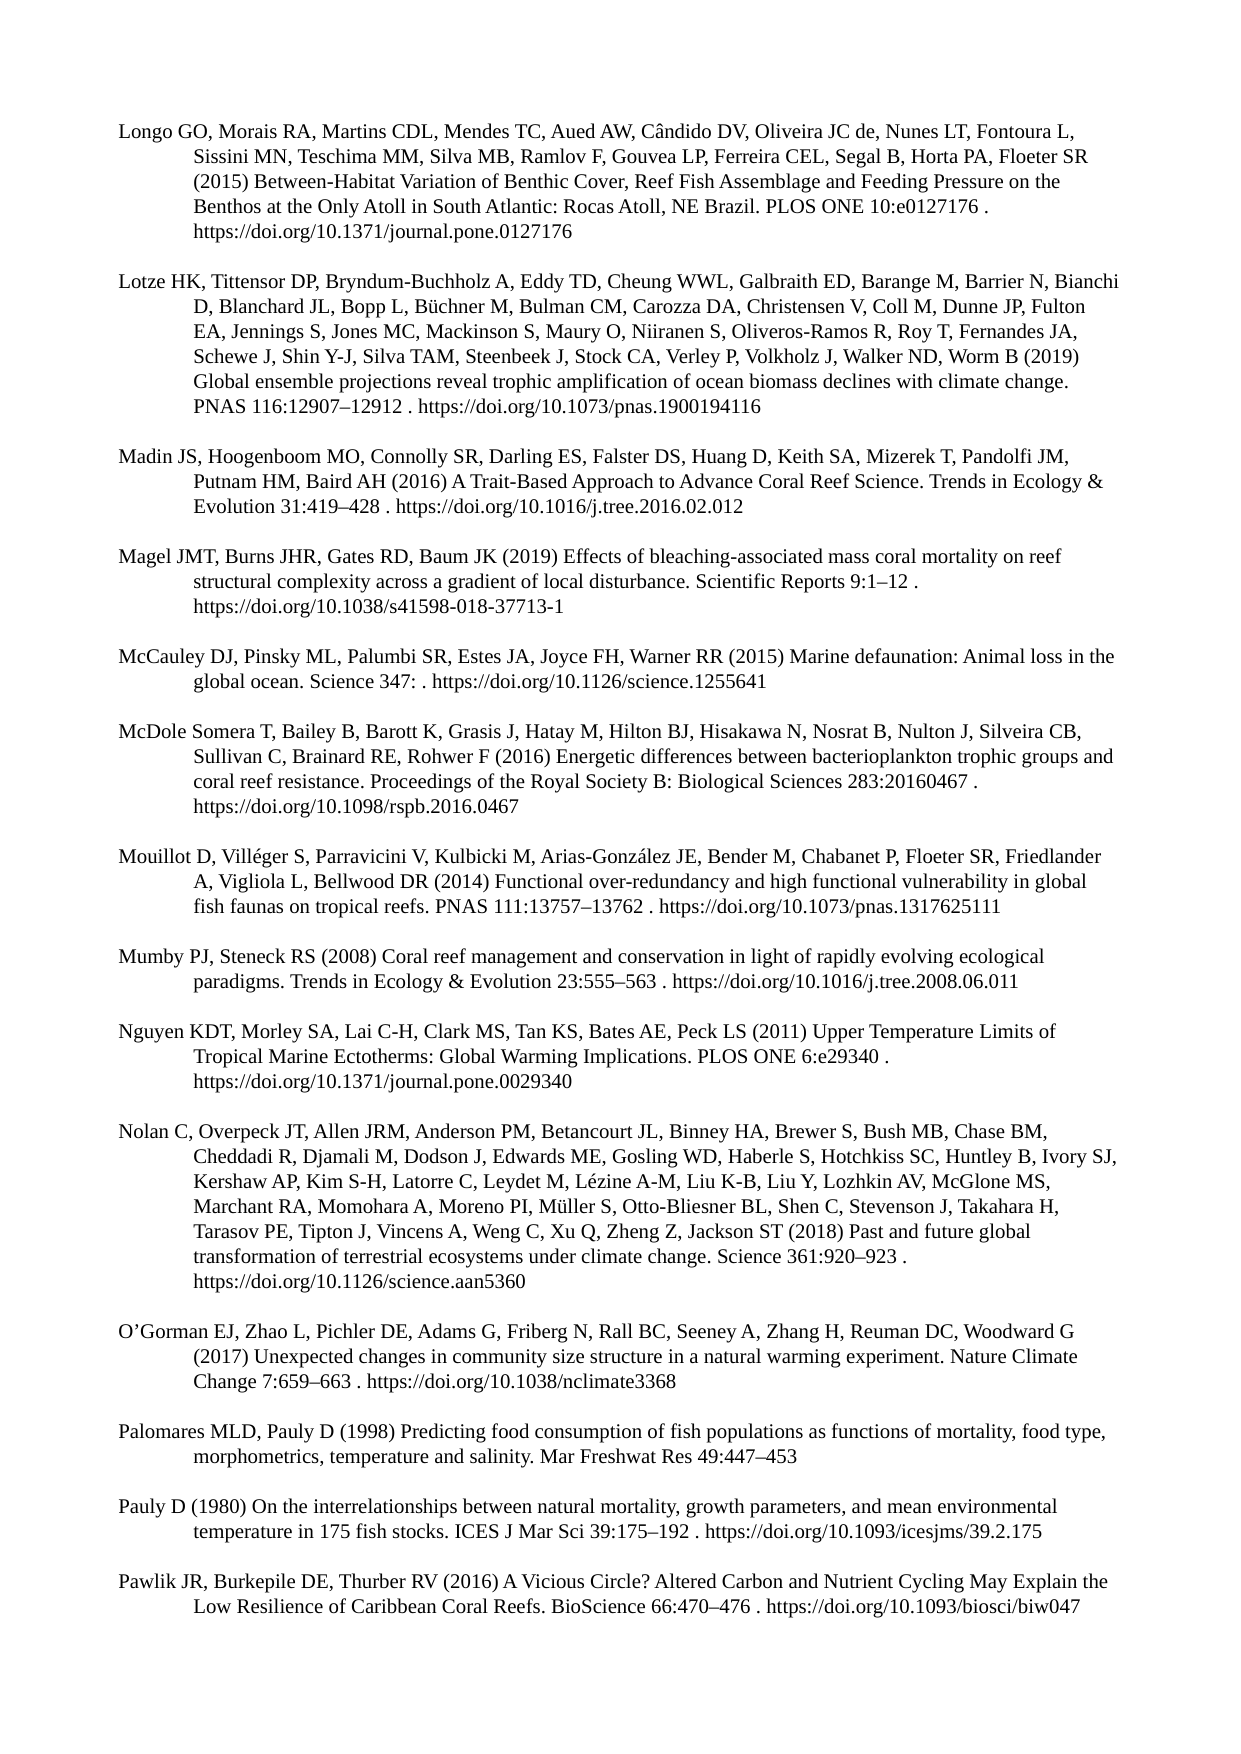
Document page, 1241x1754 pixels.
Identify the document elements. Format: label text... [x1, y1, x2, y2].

text McDole Somera T, Bailey B, Barott K, Grasis J, Hatay M, Hilton BJ, Hisakawa N, Nosrat B, Nulton J, Silveira CB, Sullivan C, Brainard RE, Rohwer F (2016) Energetic differences between bacterioplankton trophic groups and coral reef resistance. Proceedings of the Royal Society B: Biological Sciences 283:20160467 . https://doi.org/10.1098/rspb.2016.0467 [118, 718, 1122, 818]
text Longo GO, Morais RA, Martins CDL, Mendes TC, Aued AW, Cândido DV, Oliveira JC de, Nunes LT, Fontoura L, Sissini MN, Teschima MM, Silva MB, Ramlov F, Gouvea LP, Ferreira CEL, Segal B, Horta PA, Floeter SR (2015) Between-Habitat Variation of Benthic Cover, Reef Fish Assemblage and Feeding Pressure on the Benthos at the Only Atoll in South Atlantic: Rocas Atoll, NE Brazil. PLOS ONE 10:e0127176 . https://doi.org/10.1371/journal.pone.0127176 [118, 118, 1122, 243]
text Palomares MLD, Pauly D (1998) Predicting food consumption of fish populations as functions of mortality, food type, morphometrics, temperature and salinity. Mar Freshwat Res 49:447–453 [118, 1418, 1122, 1468]
text Nguyen KDT, Morley SA, Lai C-H, Clark MS, Tan KS, Bates AE, Peck LS (2011) Upper Temperature Limits of Tropical Marine Ectotherms: Global Warming Implications. PLOS ONE 6:e29340 . https://doi.org/10.1371/journal.pone.0029340 [118, 1018, 1122, 1093]
text Lotze HK, Tittensor DP, Bryndum-Buchholz A, Eddy TD, Cheung WWL, Galbraith ED, Barange M, Barrier N, Bianchi D, Blanchard JL, Bopp L, Büchner M, Bulman CM, Carozza DA, Christensen V, Coll M, Dunne JP, Fulton EA, Jennings S, Jones MC, Mackinson S, Maury O, Niiranen S, Oliveros-Ramos R, Roy T, Fernandes JA, Schewe J, Shin Y-J, Silva TAM, Steenbeek J, Stock CA, Verley P, Volkholz J, Walker ND, Worm B (2019) Global ensemble projections reveal trophic amplification of ocean biomass declines with climate change. PNAS 116:12907–12912 . https://doi.org/10.1073/pnas.1900194116 [118, 268, 1122, 418]
text Nolan C, Overpeck JT, Allen JRM, Anderson PM, Betancourt JL, Binney HA, Brewer S, Bush MB, Chase BM, Cheddadi R, Djamali M, Dodson J, Edwards ME, Gosling WD, Haberle S, Hotchkiss SC, Huntley B, Ivory SJ, Kershaw AP, Kim S-H, Latorre C, Leydet M, Lézine A-M, Liu K-B, Liu Y, Lozhkin AV, McGlone MS, Marchant RA, Momohara A, Moreno PI, Müller S, Otto-Bliesner BL, Shen C, Stevenson J, Takahara H, Tarasov PE, Tipton J, Vincens A, Weng C, Xu Q, Zheng Z, Jackson ST (2018) Past and future global transformation of terrestrial ecosystems under climate change. Science 361:920–923 . https://doi.org/10.1126/science.aan5360 [118, 1118, 1122, 1293]
text Madin JS, Hoogenboom MO, Connolly SR, Darling ES, Falster DS, Huang D, Keith SA, Mizerek T, Pandolfi JM, Putnam HM, Baird AH (2016) A Trait-Based Approach to Advance Coral Reef Science. Trends in Ecology & Evolution 31:419–428 . https://doi.org/10.1016/j.tree.2016.02.012 [118, 443, 1122, 518]
text Mumby PJ, Steneck RS (2008) Coral reef management and conservation in light of rapidly evolving ecological paradigms. Trends in Ecology & Evolution 23:555–563 . https://doi.org/10.1016/j.tree.2008.06.011 [118, 943, 1122, 993]
text O’Gorman EJ, Zhao L, Pichler DE, Adams G, Friberg N, Rall BC, Seeney A, Zhang H, Reuman DC, Woodward G (2017) Unexpected changes in community size structure in a natural warming experiment. Nature Climate Change 7:659–663 . https://doi.org/10.1038/nclimate3368 [118, 1318, 1122, 1393]
text Magel JMT, Burns JHR, Gates RD, Baum JK (2019) Effects of bleaching-associated mass coral mortality on reef structural complexity across a gradient of local disturbance. Scientific Reports 9:1–12 . https://doi.org/10.1038/s41598-018-37713-1 [118, 543, 1122, 618]
text McCauley DJ, Pinsky ML, Palumbi SR, Estes JA, Joyce FH, Warner RR (2015) Marine defaunation: Animal loss in the global ocean. Science 347: . https://doi.org/10.1126/science.1255641 [118, 643, 1122, 693]
text Pawlik JR, Burkepile DE, Thurber RV (2016) A Vicious Circle? Altered Carbon and Nutrient Cycling May Explain the Low Resilience of Caribbean Coral Reefs. BioScience 66:470–476 . https://doi.org/10.1093/biosci/biw047 [118, 1568, 1122, 1618]
text Pauly D (1980) On the interrelationships between natural mortality, growth parameters, and mean environmental temperature in 175 fish stocks. ICES J Mar Sci 39:175–192 . https://doi.org/10.1093/icesjms/39.2.175 [118, 1493, 1122, 1543]
text Mouillot D, Villéger S, Parravicini V, Kulbicki M, Arias-González JE, Bender M, Chabanet P, Floeter SR, Friedlander A, Vigliola L, Bellwood DR (2014) Functional over-redundancy and high functional vulnerability in global fish faunas on tropical reefs. PNAS 111:13757–13762 . https://doi.org/10.1073/pnas.1317625111 [118, 843, 1122, 918]
